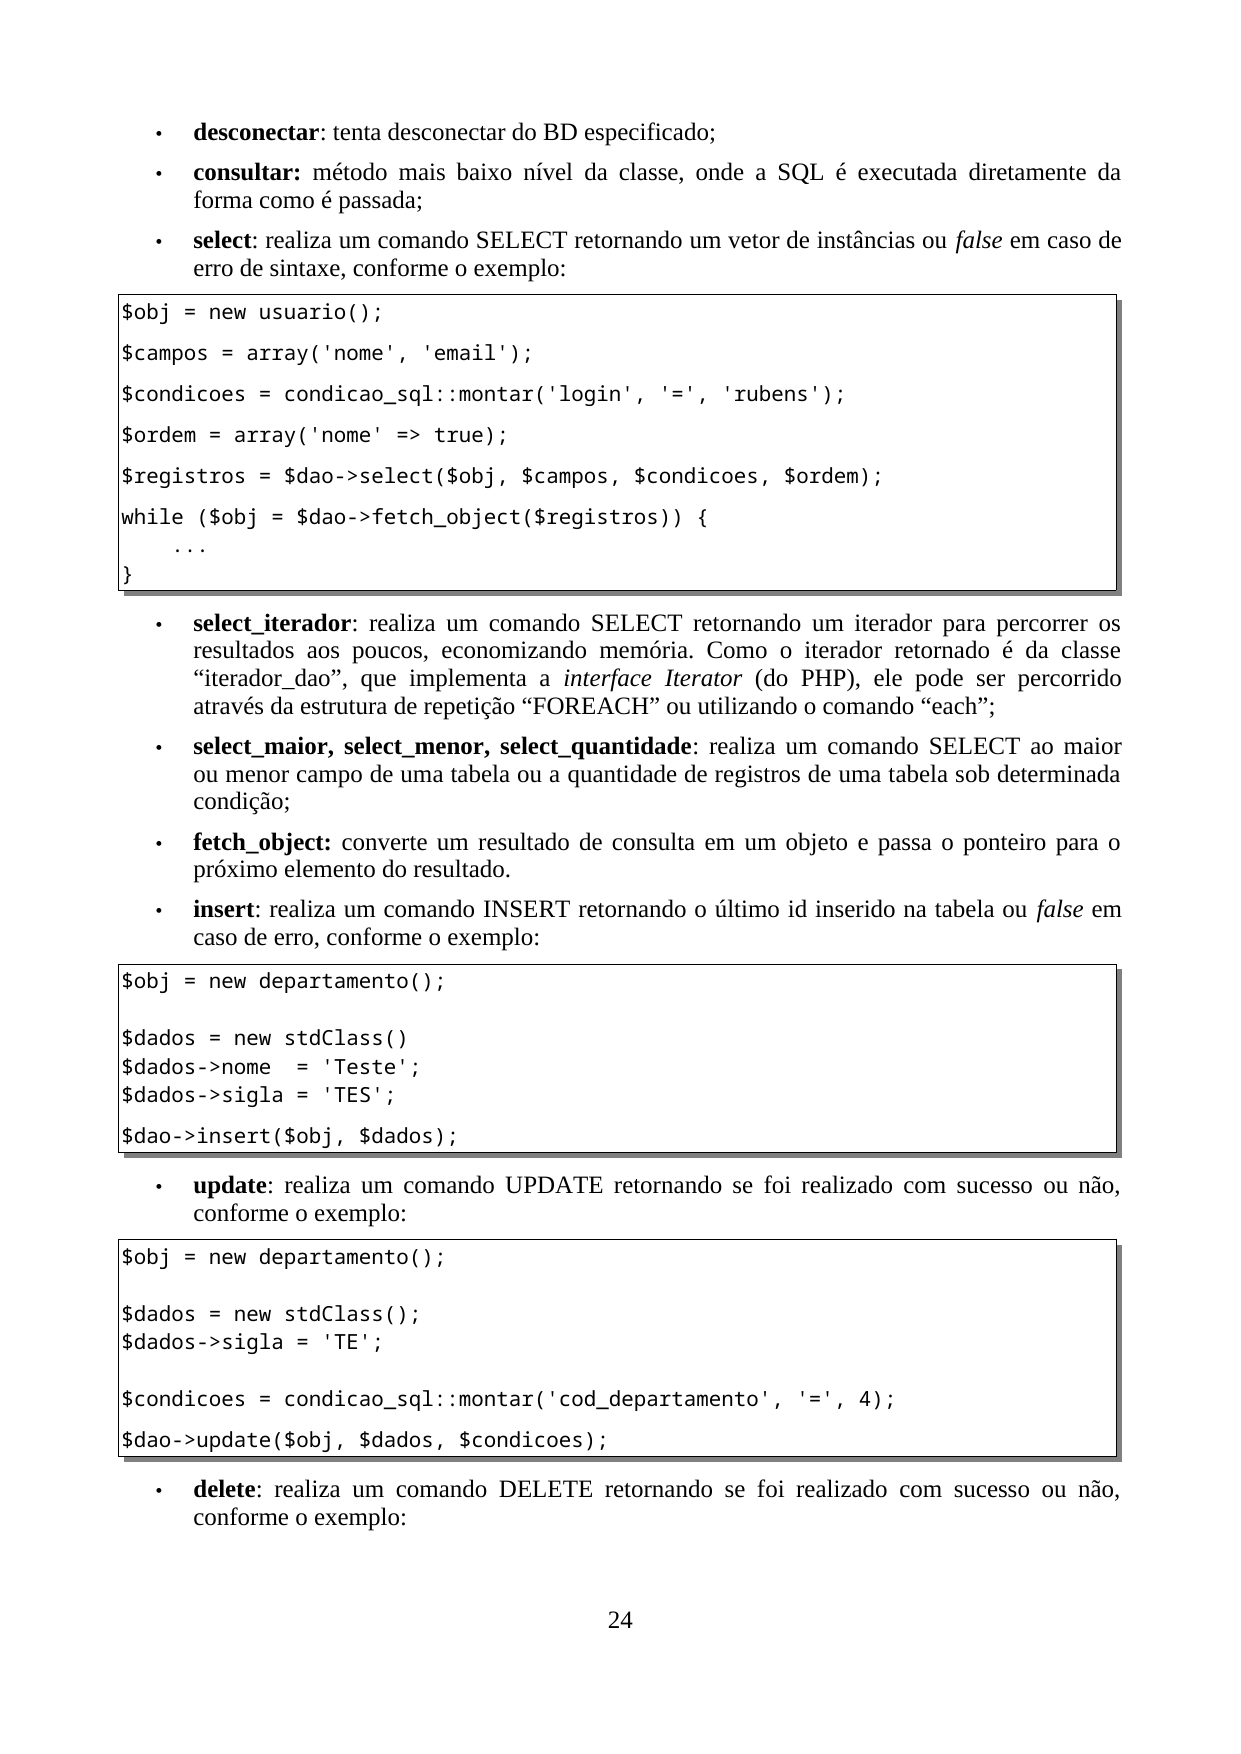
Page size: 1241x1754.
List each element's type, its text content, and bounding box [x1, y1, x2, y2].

list desconectar: tenta desconectar do BD especificado; [156, 118, 1122, 146]
text $ordem = array('nome' => true); [119, 417, 1116, 448]
text $obj = new usuario(); [119, 295, 1116, 326]
list select_iterador: realiza um comando SELECT retornando um iterador para percorrer os resultados aos poucos, economizando memória. Como o iterador retornado é da classe “iterador_dao”, que implementa a interface Iterator (do PHP), ele pode ser percorrido através da estrutura de repetição “FOREACH” ou utilizando o comando “each”; [156, 609, 1122, 719]
list select: realiza um comando SELECT retornando um vetor de instâncias ou false em caso de erro de sintaxe, conforme o exemplo: [156, 226, 1122, 282]
list while ($obj = $dao->fetch_object($registros)) { ... } [119, 499, 1116, 590]
text $obj = new departamento(); $dados = new stdClass(); $dados->sigla = 'TE'; $condicoes = condicao_sql::montar('cod_departamento', '=', 4); [119, 1240, 1116, 1413]
list insert: realiza um comando INSERT retornando o último id inserido na tabela ou false em caso de erro, conforme o exemplo: [156, 896, 1122, 951]
text $condicoes = condicao_sql::montar('login', '=', 'rubens'); [119, 376, 1116, 407]
list select_maior, select_menor, select_quantidade: realiza um comando SELECT ao maior ou menor campo de uma tabela ou a quantidade de registros de uma tabela sob determinada condição; [156, 732, 1122, 815]
list $dao->update($obj, $dados, $condicoes); [119, 1422, 1116, 1456]
text $obj = new departamento(); $dados = new stdClass() $dados->nome = 'Teste'; $dados->sigla = 'TES'; [119, 965, 1116, 1109]
text $dao->insert($obj, $dados); [119, 1118, 1116, 1152]
list consultar: método mais baixo nível da classe, onde a SQL é executada diretamente da forma como é passada; [156, 158, 1122, 214]
list fetch_object: converte um resultado de consulta em um objeto e passa o ponteiro para o próximo elemento do resultado. [156, 828, 1122, 883]
list delete: realiza um comando DELETE retornando se foi realizado com sucesso ou não, conforme o exemplo: [156, 1475, 1122, 1530]
text $campos = array('nome', 'email'); [119, 335, 1116, 367]
list update: realiza um comando UPDATE retornando se foi realizado com sucesso ou não, conforme o exemplo: [156, 1171, 1122, 1226]
list $registros = $dao->select($obj, $campos, $condicoes, $ordem); [119, 458, 1116, 489]
